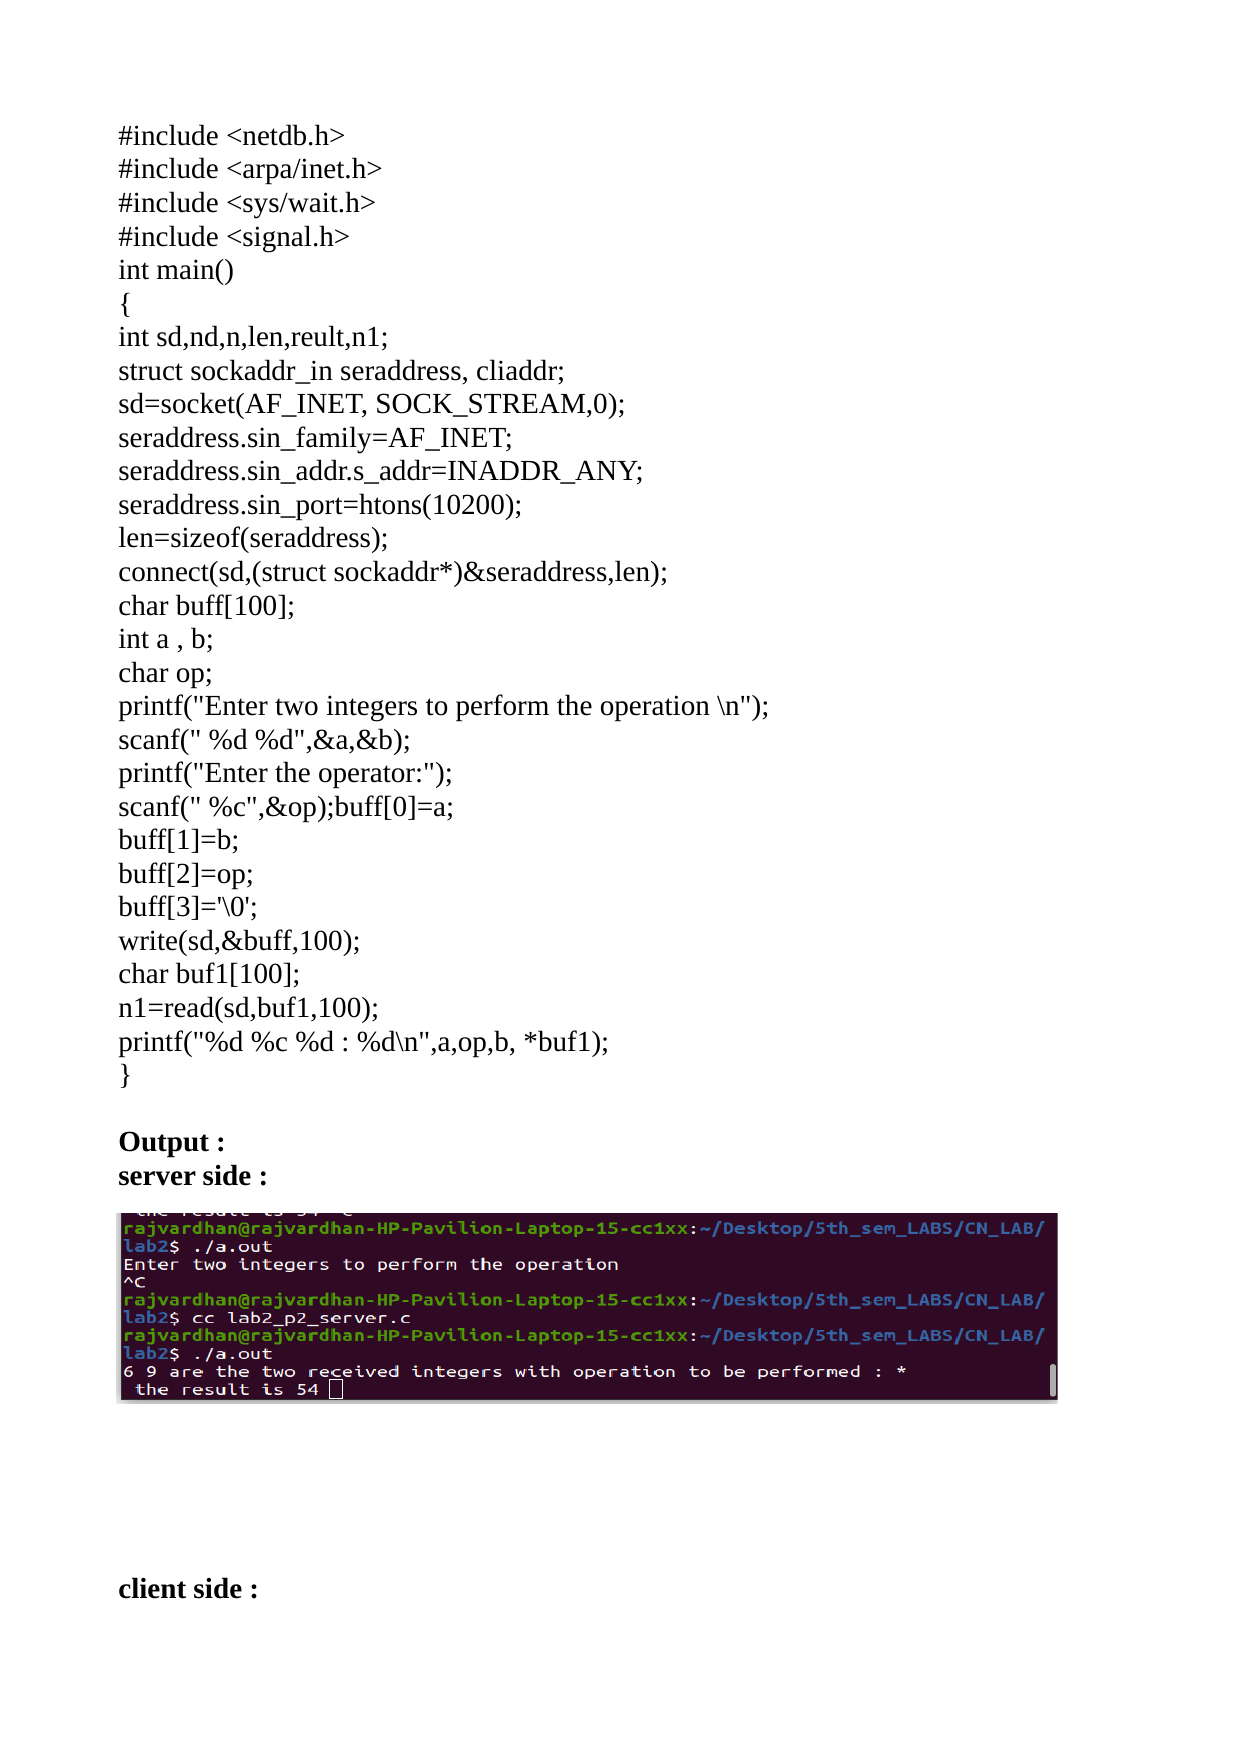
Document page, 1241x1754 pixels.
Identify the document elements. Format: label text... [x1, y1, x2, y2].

text Output : [118, 1124, 1122, 1158]
text char op; [118, 655, 1122, 688]
text server side : [118, 1158, 1122, 1191]
text char buff[100]; [118, 588, 1122, 621]
text int sd,nd,n,len,reult,n1; [118, 319, 1122, 353]
text seraddress.sin_port=htons(10200); [118, 487, 1122, 521]
text scanf(" %d %d",&a,&b); [118, 722, 1122, 755]
text { [118, 286, 1122, 319]
text int main() [118, 252, 1122, 286]
text write(sd,&buff,100); [118, 923, 1122, 957]
text struct sockaddr_in seraddress, cliaddr; [118, 353, 1122, 386]
text printf("%d %c %d : %d\n",a,op,b, *buf1); [118, 1024, 1122, 1057]
text n1=read(sd,buf1,100); [118, 990, 1122, 1024]
text buff[1]=b; [118, 822, 1122, 856]
text } [118, 1057, 1122, 1091]
text len=sizeof(seraddress); [118, 521, 1122, 554]
text printf("Enter two integers to perform the operation \n"); [118, 688, 1122, 722]
text int a , b; [118, 621, 1122, 655]
text buff[2]=op; [118, 856, 1122, 889]
text seraddress.sin_addr.s_addr=INADDR_ANY; [118, 453, 1122, 487]
picture [116, 1213, 1058, 1404]
text #include <sys/wait.h> [118, 185, 1122, 219]
text client side : [118, 1571, 1122, 1605]
text #include <arpa/inet.h> [118, 152, 1122, 185]
text #include <netdb.h> [118, 118, 1122, 152]
text seraddress.sin_family=AF_INET; [118, 420, 1122, 453]
text #include <signal.h> [118, 219, 1122, 252]
text printf("Enter the operator:"); [118, 755, 1122, 789]
text sd=socket(AF_INET, SOCK_STREAM,0); [118, 386, 1122, 420]
text buff[3]='\0'; [118, 889, 1122, 923]
text char buf1[100]; [118, 957, 1122, 990]
text scanf(" %c",&op);buff[0]=a; [118, 789, 1122, 822]
text connect(sd,(struct sockaddr*)&seraddress,len); [118, 554, 1122, 588]
